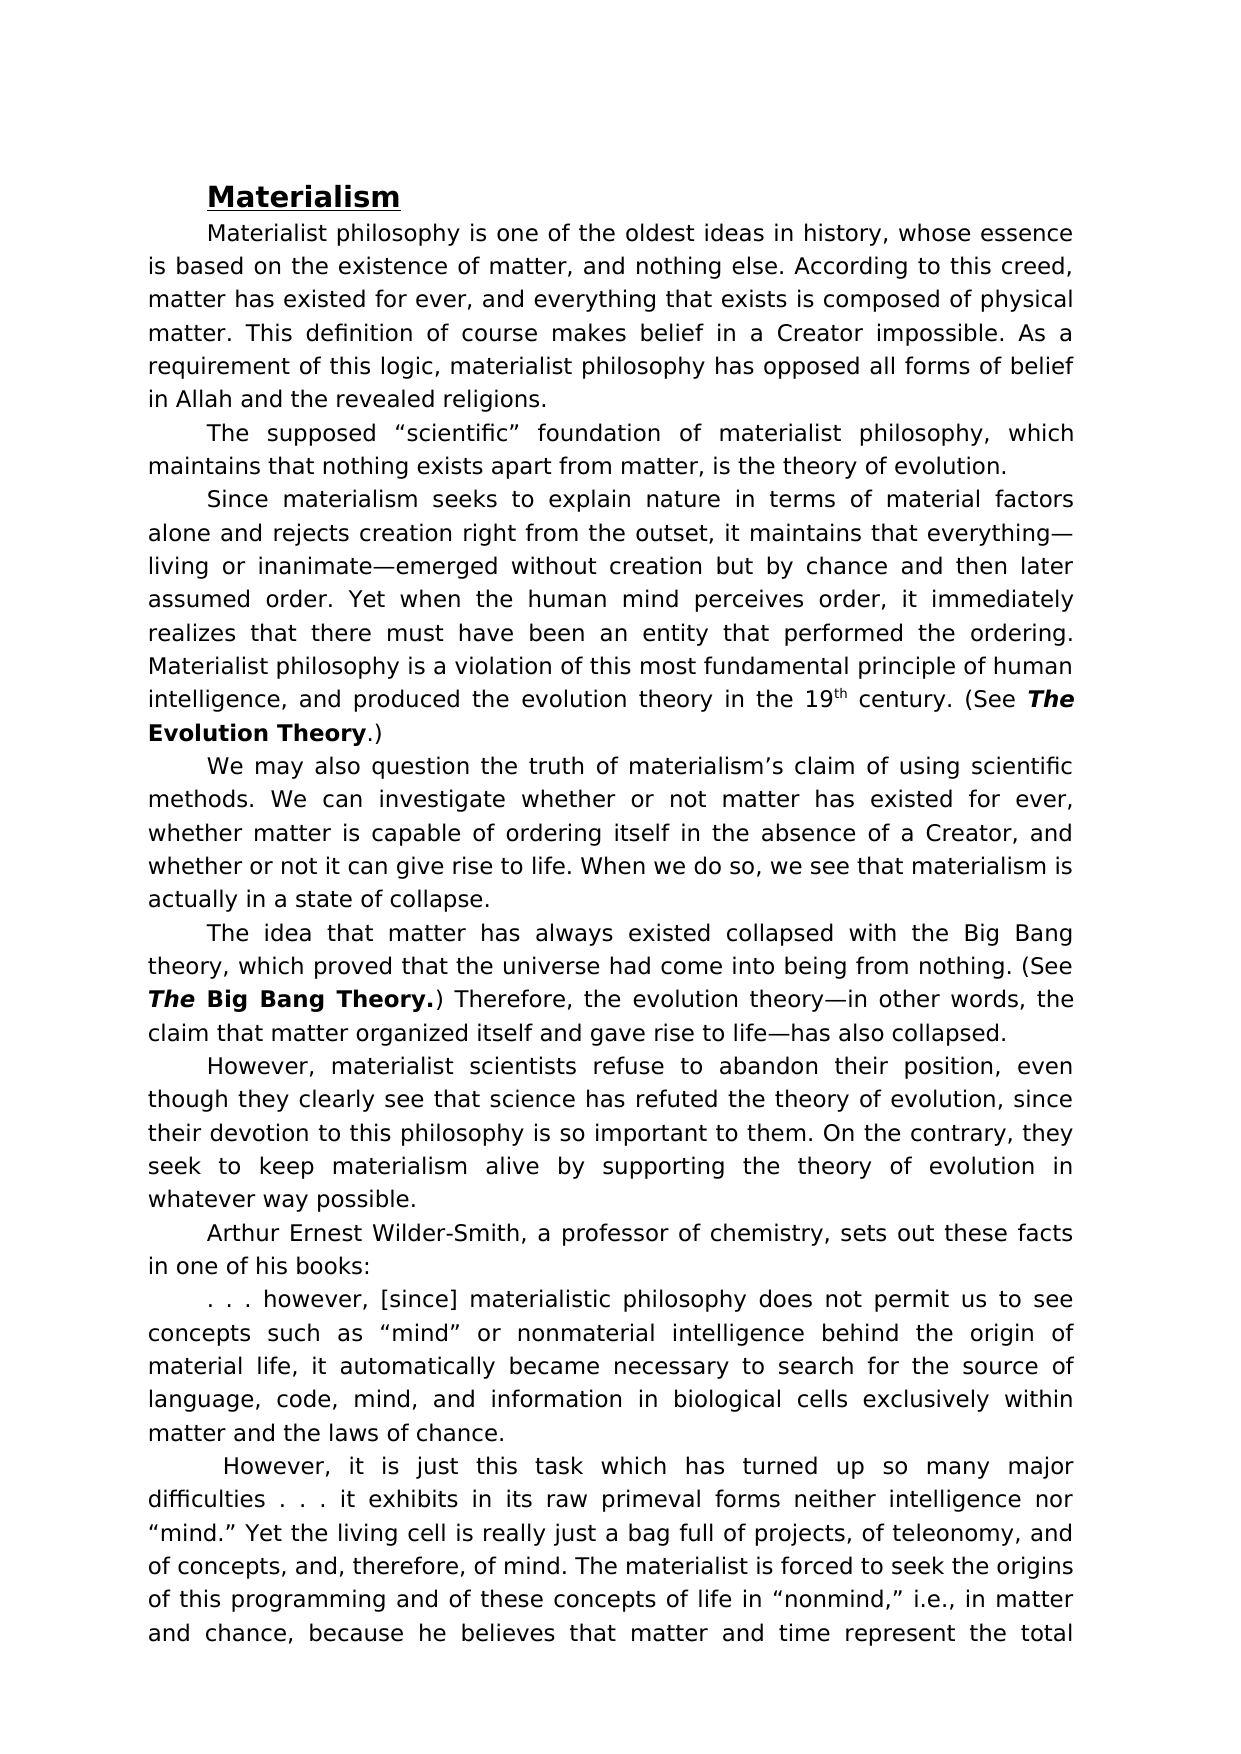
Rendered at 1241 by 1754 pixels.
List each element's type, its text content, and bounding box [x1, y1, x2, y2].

text The idea that matter has always existed collapsed with the Big Bang theory, which proved that the universe had come into being from nothing. (See The Big Bang Theory.) Therefore, the evolution theory—in other words, the claim that matter organized itself and gave rise to life—has also collapsed. [148, 914, 1075, 1048]
text Arthur Ernest Wilder-Smith, a professor of chemistry, sets out these facts in one of his books: [148, 1214, 1075, 1281]
text . . . however, [since] materialistic philosophy does not permit us to see concepts such as “mind” or nonmaterial intelligence behind the origin of material life, it automatically became necessary to search for the source of language, code, mind, and information in biological cells exclusively within matter and the laws of chance. [148, 1281, 1075, 1448]
text Materialism [148, 181, 1075, 214]
text We may also question the truth of materialism’s claim of using scientific methods. We can investigate whether or not matter has existed for ever, whether matter is capable of ordering itself in the absence of a Creator, and whether or not it can give rise to life. When we do so, we see that materialism is actually in a state of collapse. [148, 748, 1075, 914]
text Since materialism seeks to explain nature in terms of material factors alone and rejects creation right from the outset, it maintains that everything—living or inanimate—emerged without creation but by chance and then later assumed order. Yet when the human mind perceives order, it immediately realizes that there must have been an entity that performed the ordering. Materialist philosophy is a violation of this most fundamental principle of human intelligence, and produced the evolution theory in the 19th century. (See The Evolution Theory.) [148, 481, 1075, 748]
text The supposed “scientific” foundation of materialist philosophy, which maintains that nothing exists apart from matter, is the theory of evolution. [148, 414, 1075, 481]
text However, materialist scientists refuse to abandon their position, even though they clearly see that science has refuted the theory of evolution, since their devotion to this philosophy is so important to them. On the contrary, they seek to keep materialism alive by supporting the theory of evolution in whatever way possible. [148, 1048, 1075, 1214]
text However, it is just this task which has turned up so many major difficulties . . . it exhibits in its raw primeval forms neither intelligence nor “mind.” Yet the living cell is really just a bag full of projects, of teleonomy, and of concepts, and, therefore, of mind. The materialist is forced to seek the origins of this programming and of these concepts of life in “nonmind,” i.e., in matter and chance, because he believes that matter and time represent the total [148, 1448, 1075, 1648]
text Materialist philosophy is one of the oldest ideas in history, whose essence is based on the existence of matter, and nothing else. According to this creed, matter has existed for ever, and everything that exists is composed of physical matter. This definition of course makes belief in a Creator impossible. As a requirement of this logic, materialist philosophy has opposed all forms of belief in Allah and the revealed religions. [148, 214, 1075, 414]
